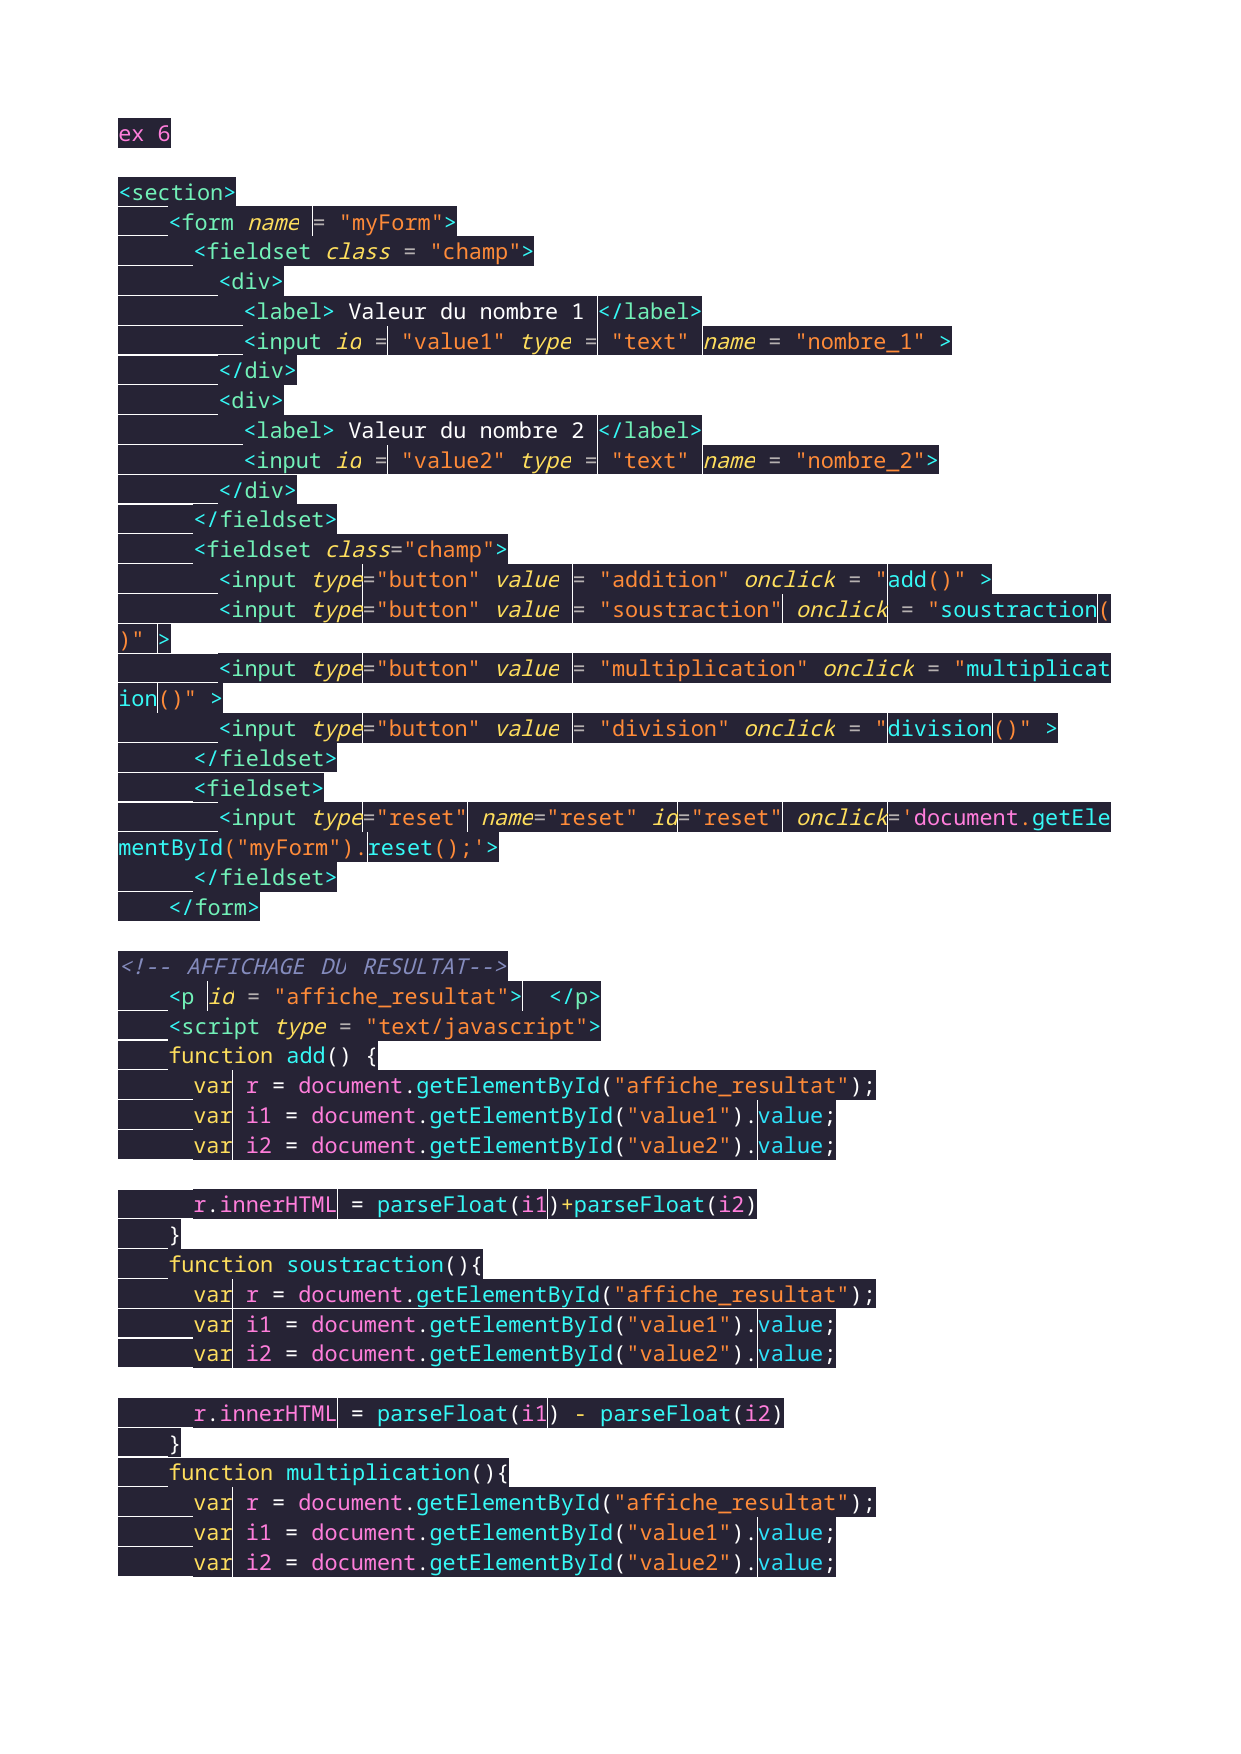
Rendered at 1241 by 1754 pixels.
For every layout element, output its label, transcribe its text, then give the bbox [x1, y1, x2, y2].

text <input type="button" value = "division" onclick = "division()" > [118, 713, 1122, 743]
text var r = document.getElementById("affiche_resultat"); [118, 1279, 1122, 1308]
text <input type="reset" name="reset" id="reset" onclick='document.getElementById("myForm").reset();'> [118, 802, 1122, 862]
text var i2 = document.getElementById("value2").value; [118, 1547, 1122, 1577]
text var i2 = document.getElementById("value2").value; [118, 1338, 1122, 1368]
text <input type="button" value = "addition" onclick = "add()" > [118, 564, 1122, 594]
text <input id = "value2" type = "text" name = "nombre_2"> [118, 445, 1122, 474]
text <fieldset class="champ"> [118, 534, 1122, 564]
text <input type="button" value = "soustraction" onclick = "soustraction()" > [118, 594, 1122, 653]
text ex 6 [118, 118, 1122, 148]
text <label> Valeur du nombre 2 </label> [118, 415, 1122, 445]
text function soustraction(){ [118, 1249, 1122, 1279]
text </div> [118, 355, 1122, 385]
text } [118, 1219, 1122, 1249]
text <script type = "text/javascript"> [118, 1011, 1122, 1041]
text } [118, 1428, 1122, 1457]
text </fieldset> [118, 743, 1122, 772]
text <div> [118, 385, 1122, 415]
text <input id = "value1" type = "text" name = "nombre_1" > [118, 326, 1122, 355]
text var i1 = document.getElementById("value1").value; [118, 1517, 1122, 1547]
text <div> [118, 266, 1122, 296]
text r.innerHTML = parseFloat(i1)+parseFloat(i2) [118, 1189, 1122, 1219]
text r.innerHTML = parseFloat(i1) - parseFloat(i2) [118, 1398, 1122, 1428]
text </form> [118, 892, 1122, 921]
text <fieldset class = "champ"> [118, 236, 1122, 266]
text </fieldset> [118, 862, 1122, 892]
text function multiplication(){ [118, 1457, 1122, 1487]
text var i2 = document.getElementById("value2").value; [118, 1130, 1122, 1160]
text var r = document.getElementById("affiche_resultat"); [118, 1487, 1122, 1517]
text <!-- AFFICHAGE DU RESULTAT--> [118, 951, 1122, 981]
text <p id = "affiche_resultat"> </p> [118, 981, 1122, 1011]
text </div> [118, 474, 1122, 504]
text var r = document.getElementById("affiche_resultat"); [118, 1070, 1122, 1100]
text var i1 = document.getElementById("value1").value; [118, 1308, 1122, 1338]
text </fieldset> [118, 504, 1122, 534]
text <section> [118, 177, 1122, 206]
text <form name = "myForm"> [118, 206, 1122, 236]
text var i1 = document.getElementById("value1").value; [118, 1100, 1122, 1130]
text function add() { [118, 1041, 1122, 1070]
text <input type="button" value = "multiplication" onclick = "multiplication()" > [118, 653, 1122, 713]
text <fieldset> [118, 772, 1122, 802]
text <label> Valeur du nombre 1 </label> [118, 296, 1122, 326]
